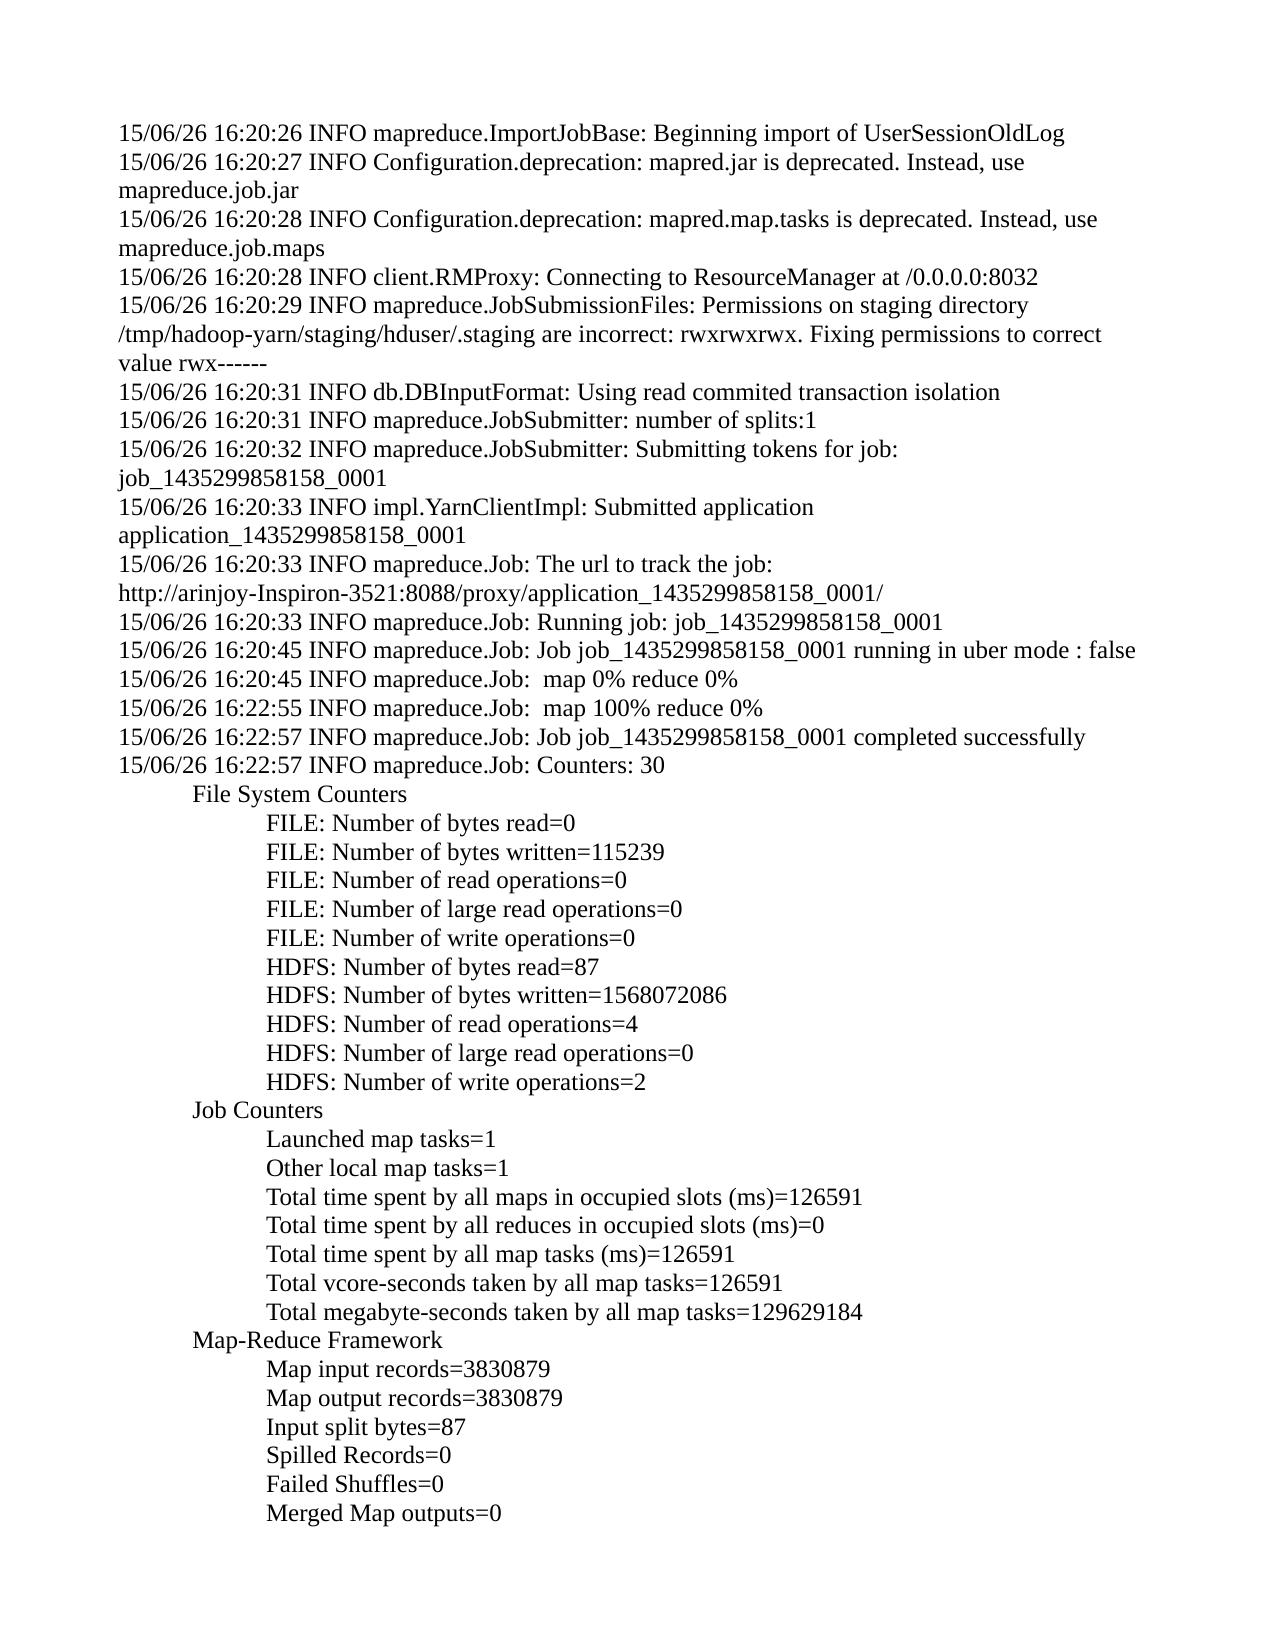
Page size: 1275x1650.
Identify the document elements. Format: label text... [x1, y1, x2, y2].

text 15/06/26 16:20:32 INFO mapreduce.JobSubmitter: Submitting tokens for job: job_1435299858158_0001 [118, 434, 1157, 492]
text 15/06/26 16:20:31 INFO db.DBInputFormat: Using read commited transaction isolation [118, 377, 1157, 406]
text Merged Map outputs=0 [118, 1498, 1157, 1527]
text Total time spent by all maps in occupied slots (ms)=126591 [118, 1182, 1157, 1211]
text Total vcore-seconds taken by all map tasks=126591 [118, 1268, 1157, 1297]
text Spilled Records=0 [118, 1441, 1157, 1469]
text 15/06/26 16:20:33 INFO mapreduce.Job: The url to track the job: http://arinjoy-Inspiron-3521:8088/proxy/application_1435299858158_0001/ [118, 549, 1157, 607]
text 15/06/26 16:20:31 INFO mapreduce.JobSubmitter: number of splits:1 [118, 406, 1157, 434]
text 15/06/26 16:20:28 INFO client.RMProxy: Connecting to ResourceManager at /0.0.0.0:8032 [118, 262, 1157, 291]
text File System Counters [118, 779, 1157, 808]
text FILE: Number of bytes read=0 [118, 808, 1157, 837]
text Total time spent by all reduces in occupied slots (ms)=0 [118, 1211, 1157, 1239]
text Failed Shuffles=0 [118, 1469, 1157, 1498]
text Total time spent by all map tasks (ms)=126591 [118, 1239, 1157, 1268]
text FILE: Number of write operations=0 [118, 923, 1157, 952]
text Map-Reduce Framework [118, 1326, 1157, 1354]
text 15/06/26 16:20:45 INFO mapreduce.Job: map 0% reduce 0% [118, 664, 1157, 693]
text Total megabyte-seconds taken by all map tasks=129629184 [118, 1297, 1157, 1326]
text Map output records=3830879 [118, 1383, 1157, 1412]
text 15/06/26 16:20:27 INFO Configuration.deprecation: mapred.jar is deprecated. Instead, use mapreduce.job.jar [118, 147, 1157, 204]
text FILE: Number of bytes written=115239 [118, 837, 1157, 866]
text 15/06/26 16:20:33 INFO mapreduce.Job: Running job: job_1435299858158_0001 [118, 607, 1157, 636]
text 15/06/26 16:22:57 INFO mapreduce.Job: Job job_1435299858158_0001 completed successfully [118, 722, 1157, 751]
text HDFS: Number of bytes written=1568072086 [118, 981, 1157, 1009]
text 15/06/26 16:22:55 INFO mapreduce.Job: map 100% reduce 0% [118, 693, 1157, 722]
text HDFS: Number of large read operations=0 [118, 1038, 1157, 1067]
text 15/06/26 16:22:57 INFO mapreduce.Job: Counters: 30 [118, 751, 1157, 779]
text Job Counters [118, 1096, 1157, 1124]
text Other local map tasks=1 [118, 1153, 1157, 1182]
text Input split bytes=87 [118, 1412, 1157, 1441]
text FILE: Number of read operations=0 [118, 866, 1157, 894]
text 15/06/26 16:20:28 INFO Configuration.deprecation: mapred.map.tasks is deprecated. Instead, use mapreduce.job.maps [118, 204, 1157, 262]
text 15/06/26 16:20:29 INFO mapreduce.JobSubmissionFiles: Permissions on staging directory /tmp/hadoop-yarn/staging/hduser/.staging are incorrect: rwxrwxrwx. Fixing permissions to correct value rwx------ [118, 291, 1157, 377]
text HDFS: Number of read operations=4 [118, 1009, 1157, 1038]
text 15/06/26 16:20:26 INFO mapreduce.ImportJobBase: Beginning import of UserSessionOldLog [118, 118, 1157, 147]
text FILE: Number of large read operations=0 [118, 894, 1157, 923]
text 15/06/26 16:20:45 INFO mapreduce.Job: Job job_1435299858158_0001 running in uber mode : false [118, 636, 1157, 664]
text Launched map tasks=1 [118, 1124, 1157, 1153]
text HDFS: Number of write operations=2 [118, 1067, 1157, 1096]
text Map input records=3830879 [118, 1354, 1157, 1383]
text HDFS: Number of bytes read=87 [118, 952, 1157, 981]
text 15/06/26 16:20:33 INFO impl.YarnClientImpl: Submitted application application_1435299858158_0001 [118, 492, 1157, 549]
